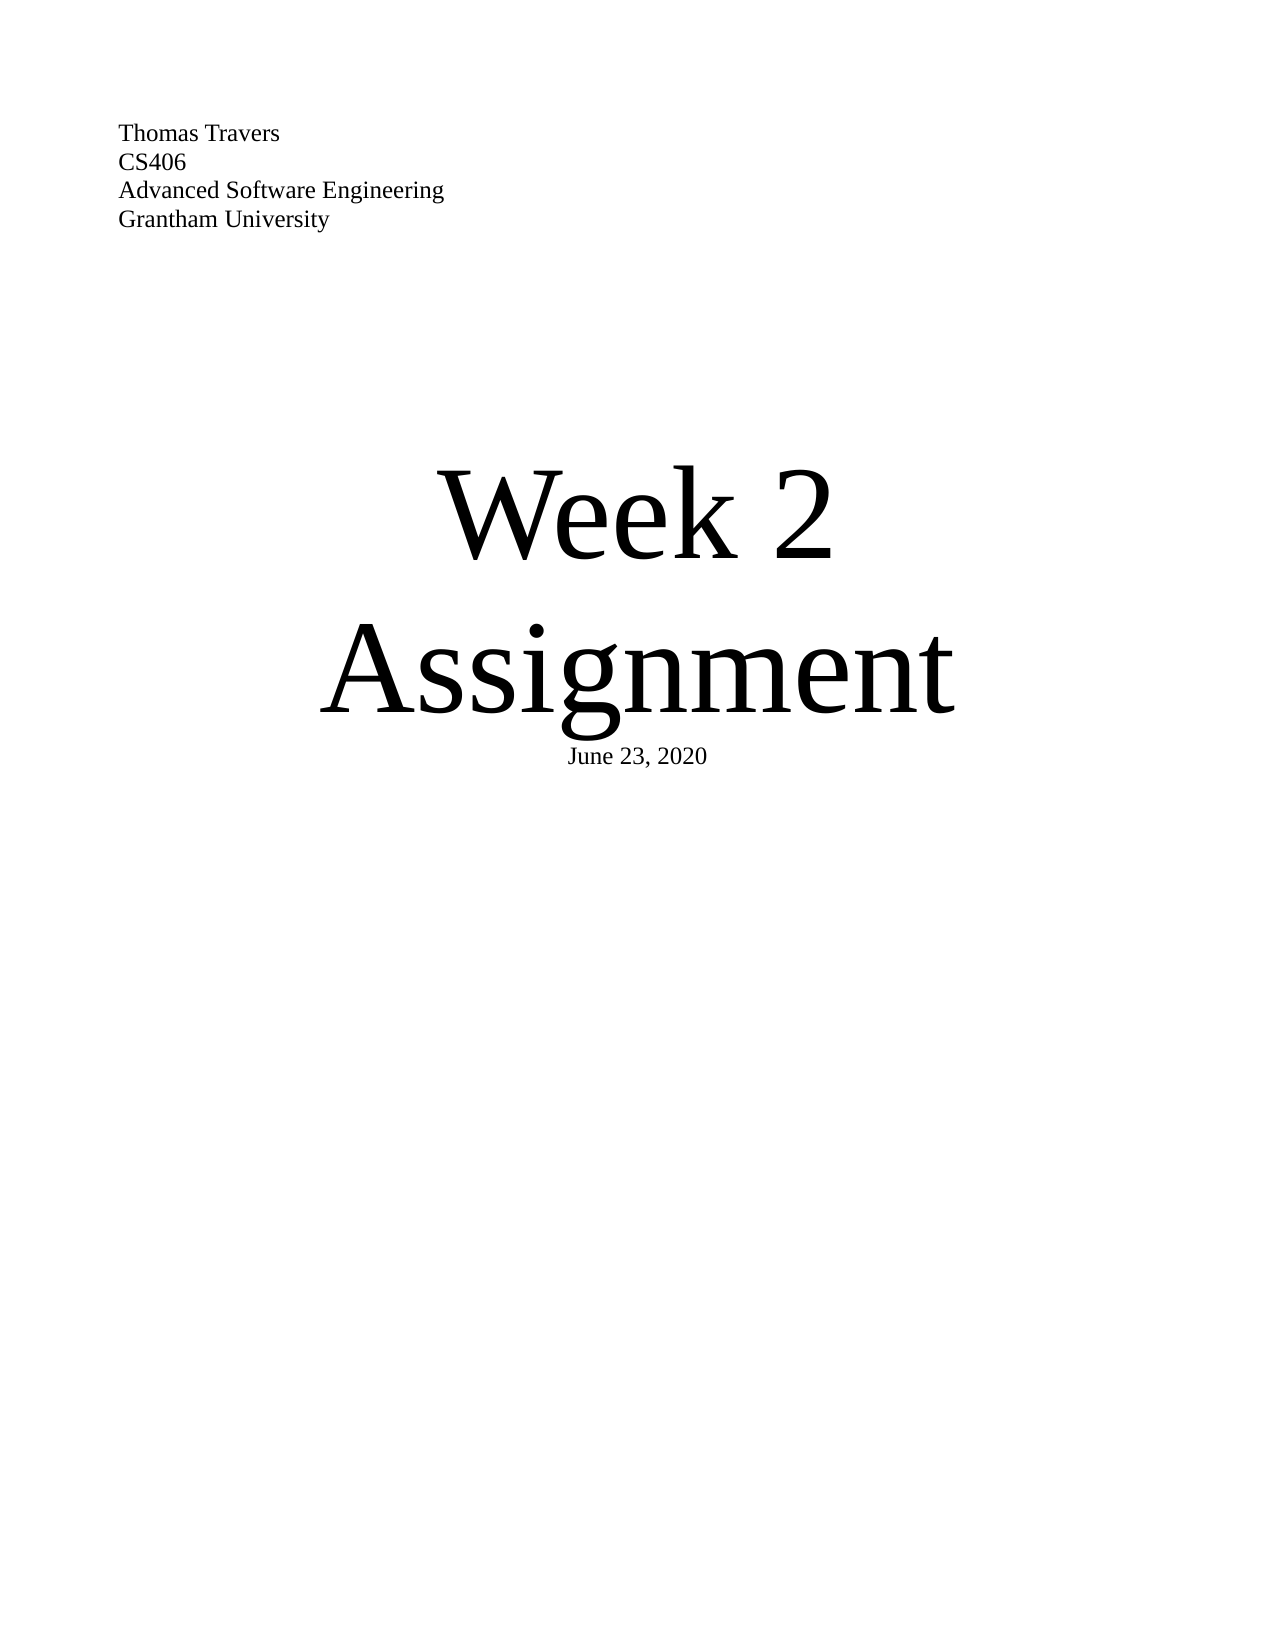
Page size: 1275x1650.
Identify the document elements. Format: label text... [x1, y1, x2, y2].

text Grantham University [118, 204, 1157, 233]
text Advanced Software Engineering [118, 176, 1157, 204]
text Thomas Travers [118, 118, 1157, 147]
text CS406 [118, 147, 1157, 176]
text June 23, 2020 [118, 741, 1157, 770]
text Week 2 Assignment [118, 434, 1157, 741]
